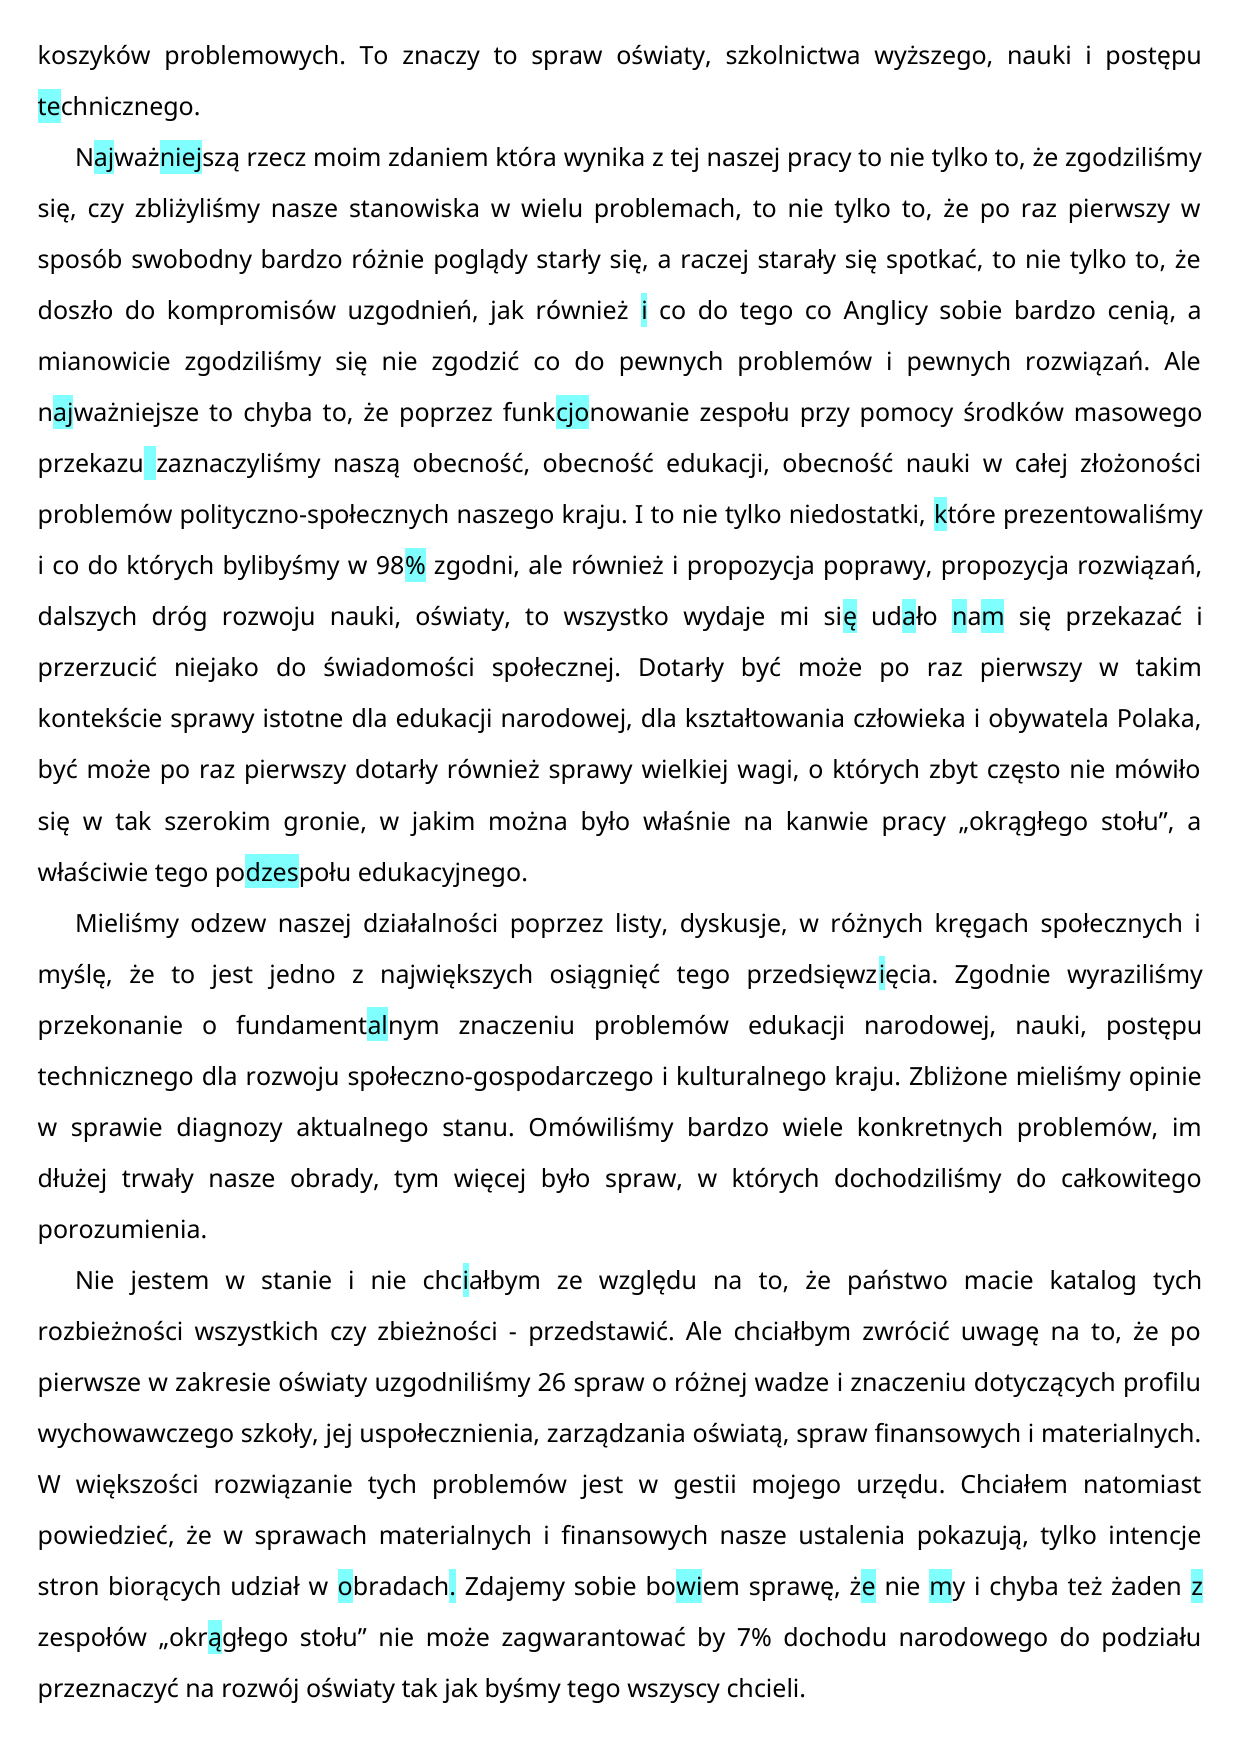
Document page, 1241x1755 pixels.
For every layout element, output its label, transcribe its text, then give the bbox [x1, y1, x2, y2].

text koszyków problemowych. To znaczy to spraw oświaty, szkolnictwa wyższego, nauki i postępu technicznego. [37, 37, 1203, 123]
text Najważniejszą rzecz moim zdaniem która wynika z tej naszej pracy to nie tylko to, że zgodziliśmy się, czy zbliżyliśmy nasze stanowiska w wielu problemach, to nie tylko to, że po raz pierwszy w sposób swobodny bardzo różnie poglądy starły się, a raczej starały się spotkać, to nie tylko to, że doszło do kompromisów uzgodnień, jak również i co do tego co Anglicy sobie bardzo cenią, a mianowicie zgodziliśmy się nie zgodzić co do pewnych problemów i pewnych rozwiązań. Ale najważniejsze to chyba to, że poprzez funkcjonowanie zespołu przy pomocy środków masowego przekazu zaznaczyliśmy naszą obecność, obecność edukacji, obecność nauki w całej złożoności problemów polityczno-społecznych naszego kraju. I to nie tylko niedostatki, które prezentowaliśmy i co do których bylibyśmy w 98% zgodni, ale również i propozycja poprawy, propozycja rozwiązań, dalszych dróg rozwoju nauki, oświaty, to wszystko wydaje mi się udało nam się przekazać i przerzucić niejako do świadomości społecznej. Dotarły być może po raz pierwszy w takim kontekście sprawy istotne dla edukacji narodowej, dla kształtowania człowieka i obywatela Polaka, być może po raz pierwszy dotarły również sprawy wielkiej wagi, o których zbyt często nie mówiło się w tak szerokim gronie, w jakim można było właśnie na kanwie pracy „okrągłego stołu”, a właściwie tego podzespołu edukacyjnego. [37, 139, 1203, 888]
text Mieliśmy odzew naszej działalności poprzez listy, dyskusje, w różnych kręgach społecznych i myślę, że to jest jedno z największych osiągnięć tego przedsięwzięcia. Zgodnie wyraziliśmy przekonanie o fundamentalnym znaczeniu problemów edukacji narodowej, nauki, postępu technicznego dla rozwoju społeczno-gospodarczego i kulturalnego kraju. Zbliżone mieliśmy opinie w sprawie diagnozy aktualnego stanu. Omówiliśmy bardzo wiele konkretnych problemów, im dłużej trwały nasze obrady, tym więcej było spraw, w których dochodziliśmy do całkowitego porozumienia. [37, 905, 1203, 1246]
text Nie jestem w stanie i nie chciałbym ze względu na to, że państwo macie katalog tych rozbieżności wszystkich czy zbieżności - przedstawić. Ale chciałbym zwrócić uwagę na to, że po pierwsze w zakresie oświaty uzgodniliśmy 26 spraw o różnej wadze i znaczeniu dotyczących profilu wychowawczego szkoły, jej uspołecznienia, zarządzania oświatą, spraw finansowych i materialnych. W większości rozwiązanie tych problemów jest w gestii mojego urzędu. Chciałem natomiast powiedzieć, że w sprawach materialnych i finansowych nasze ustalenia pokazują, tylko intencje stron biorących udział w obradach. Zdajemy sobie bowiem sprawę, że nie my i chyba też żaden z zespołów „okrągłego stołu” nie może zagwarantować by 7% dochodu narodowego do podziału przeznaczyć na rozwój oświaty tak jak byśmy tego wszyscy chcieli. [37, 1262, 1203, 1705]
